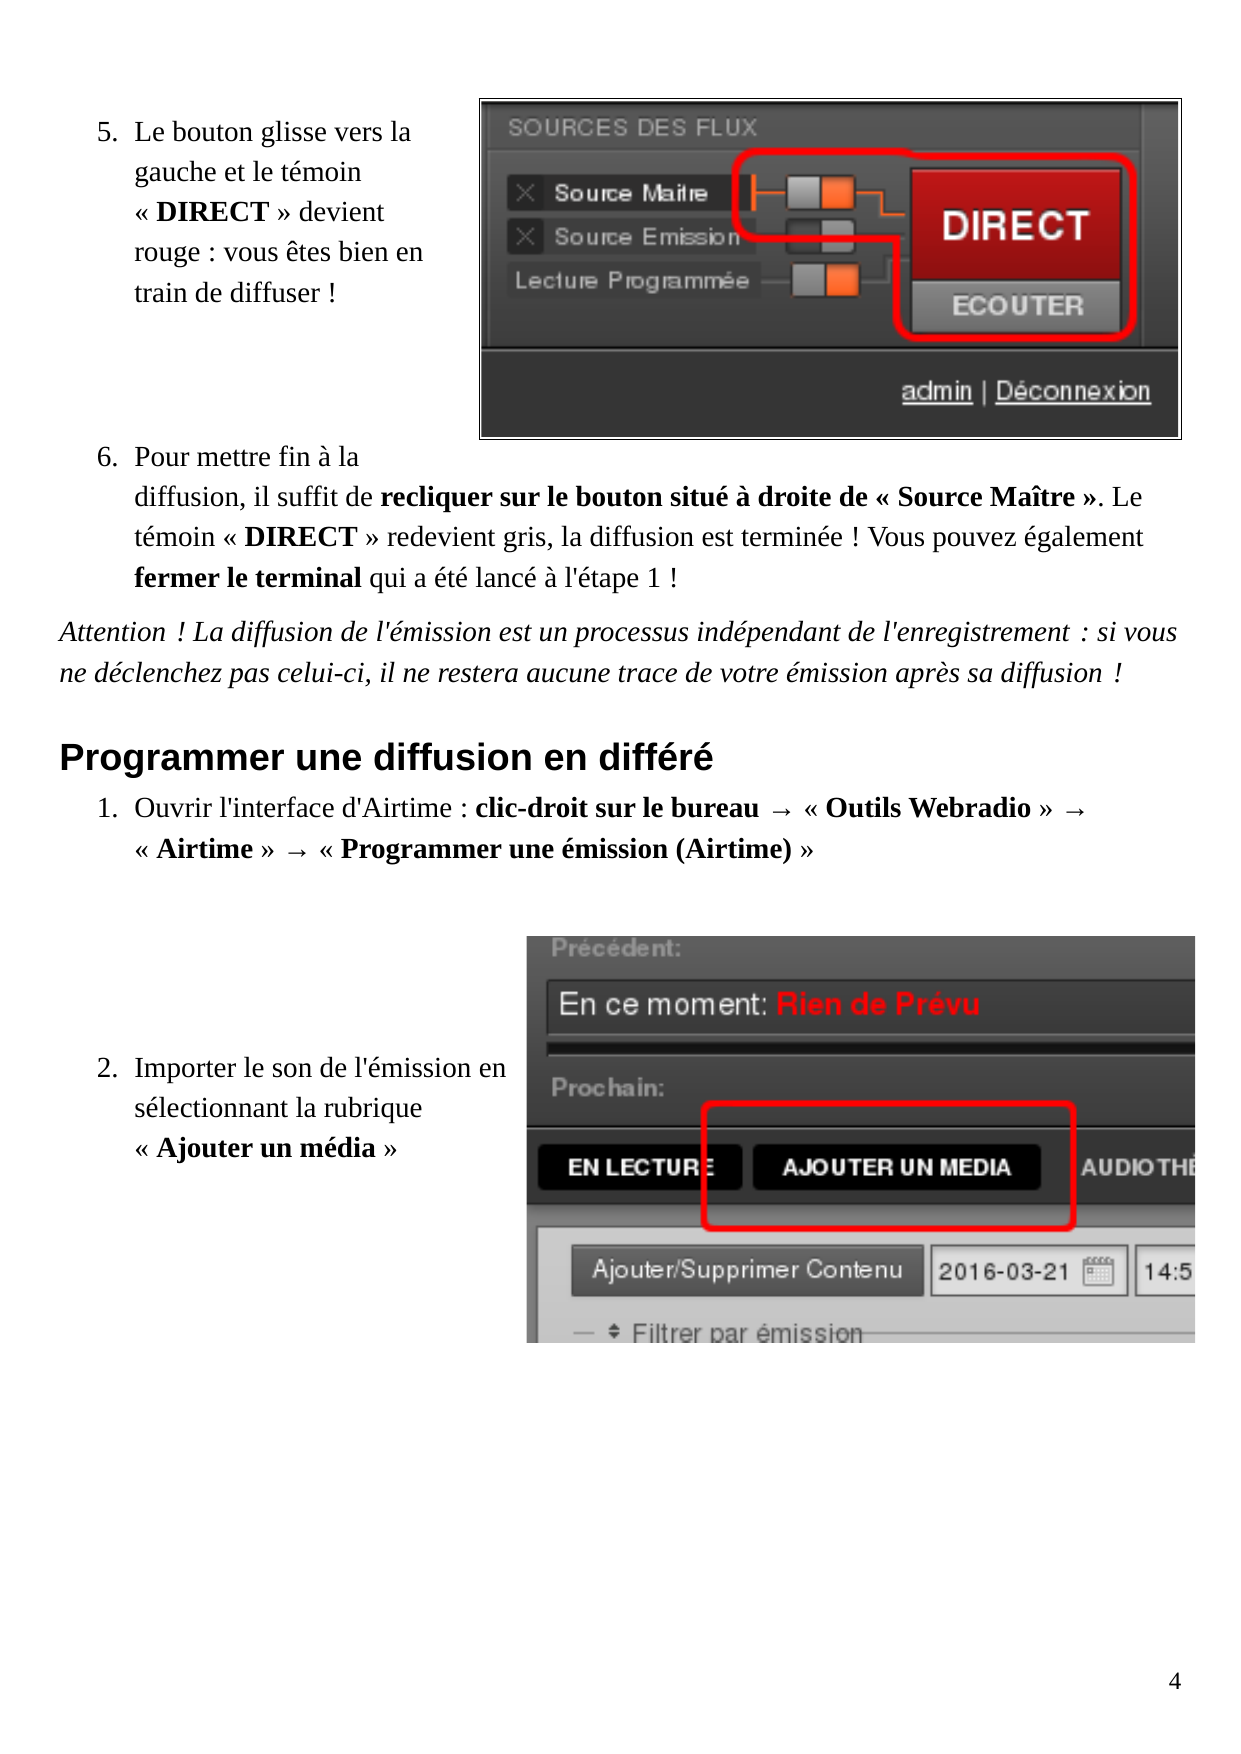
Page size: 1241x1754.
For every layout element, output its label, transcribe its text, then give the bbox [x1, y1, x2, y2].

list Ouvrir l'interface d'Airtime : clic-droit sur le bureau → « Outils Webradio » → « Airtime » → « Programmer une émission (Airtime) » [97, 791, 1181, 864]
list Le bouton glisse vers la gauche et le témoin « DIRECT » devient rouge : vous êtes bien en train de diffuser ! [97, 99, 479, 439]
text Attention ! La diffusion de l'émission est un processus indépendant de l'enregistrement : si vous ne déclenchez pas celui-ci, il ne restera aucune trace de votre émission après sa diffusion ! [59, 614, 1181, 688]
list Pour mettre fin à la diffusion, il suffit de recliquer sur le bouton situé à droite de « Source Maître ». Le témoin « DIRECT » redevient gris, la diffusion est terminée ! Vous pouvez également fermer le terminal qui a été lancé à l'étape 1 ! [97, 439, 1181, 593]
subtitle Programmer une diffusion en différé [59, 734, 1181, 778]
list Importer le son de l'émission en sélectionnant la rubrique « Ajouter un média » [97, 1050, 526, 1164]
picture [481, 101, 1179, 437]
picture [526, 936, 1196, 1343]
